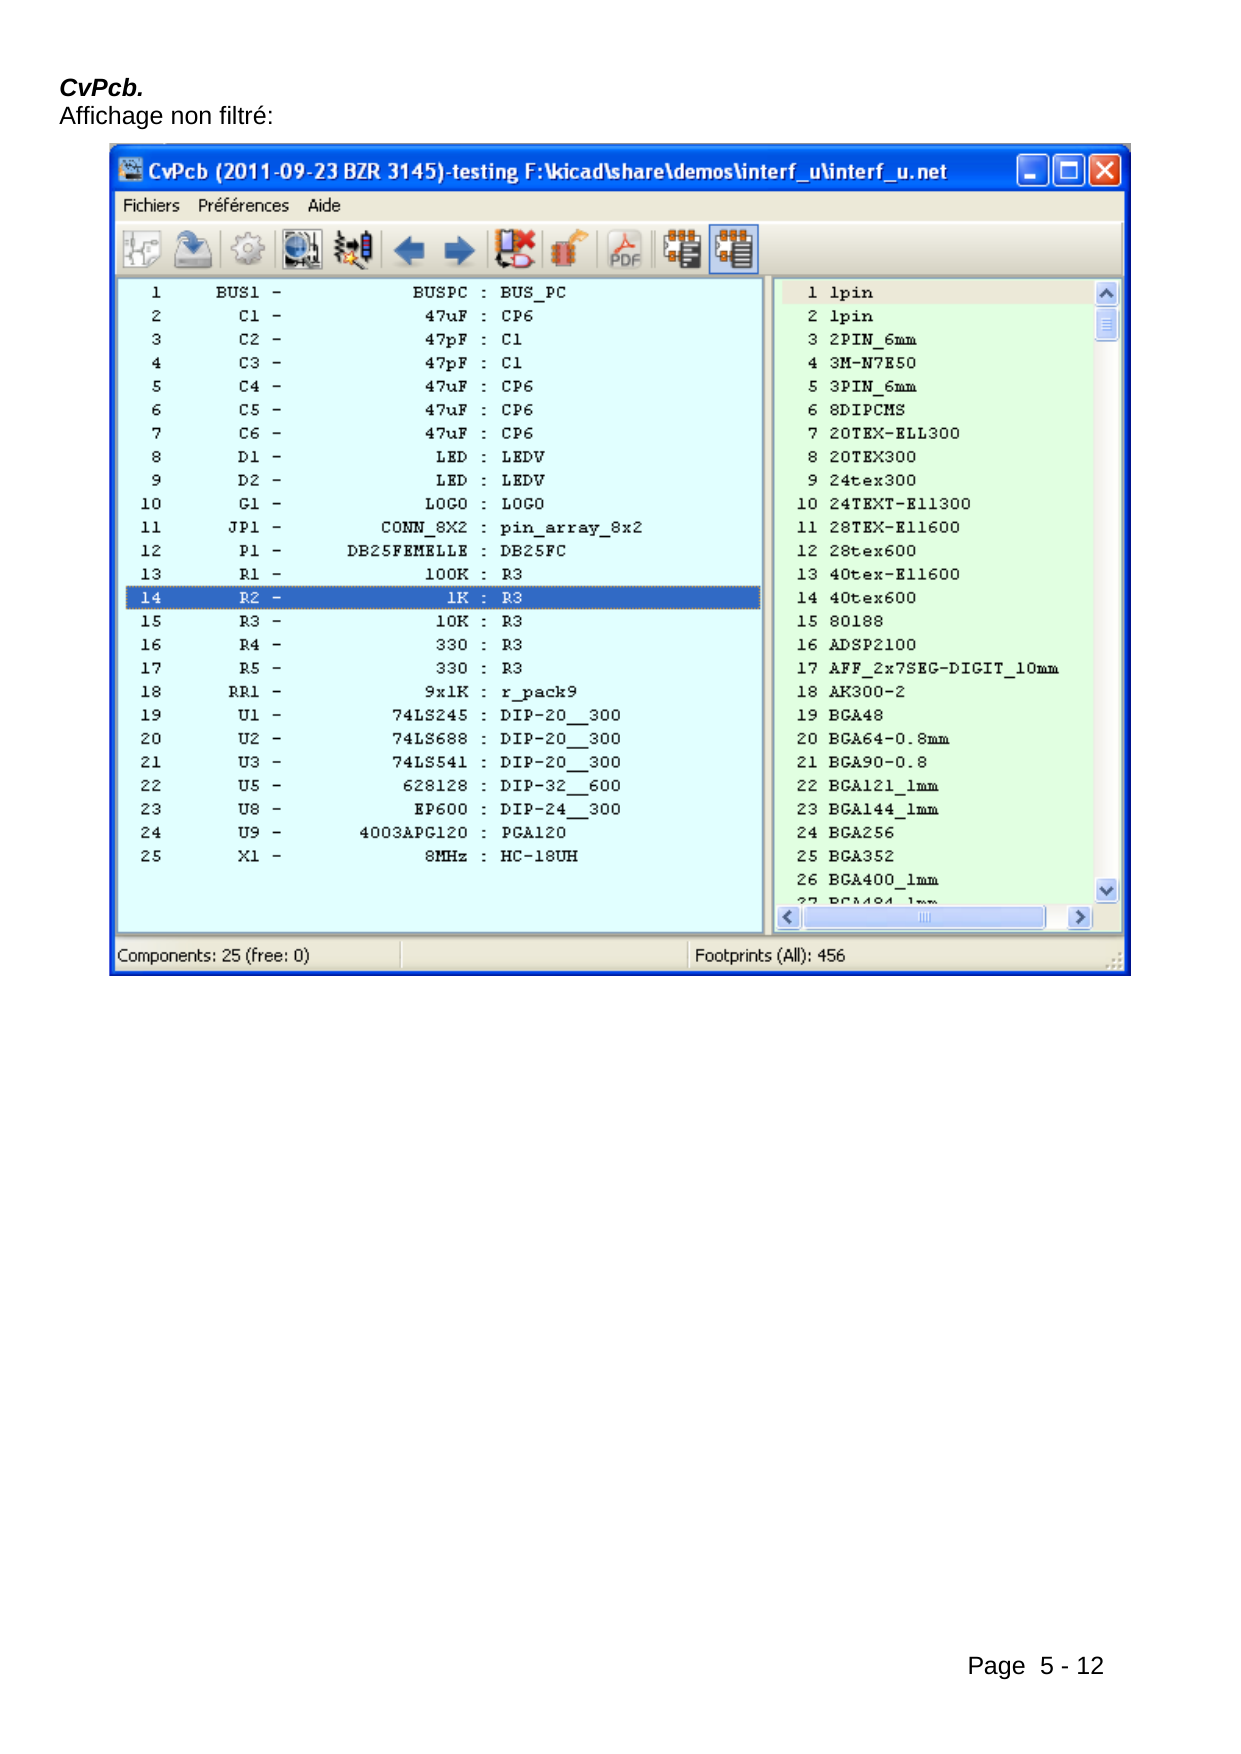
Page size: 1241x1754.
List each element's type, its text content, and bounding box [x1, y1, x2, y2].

text Affichage non filtré: [59, 102, 1181, 130]
picture [109, 143, 1131, 976]
